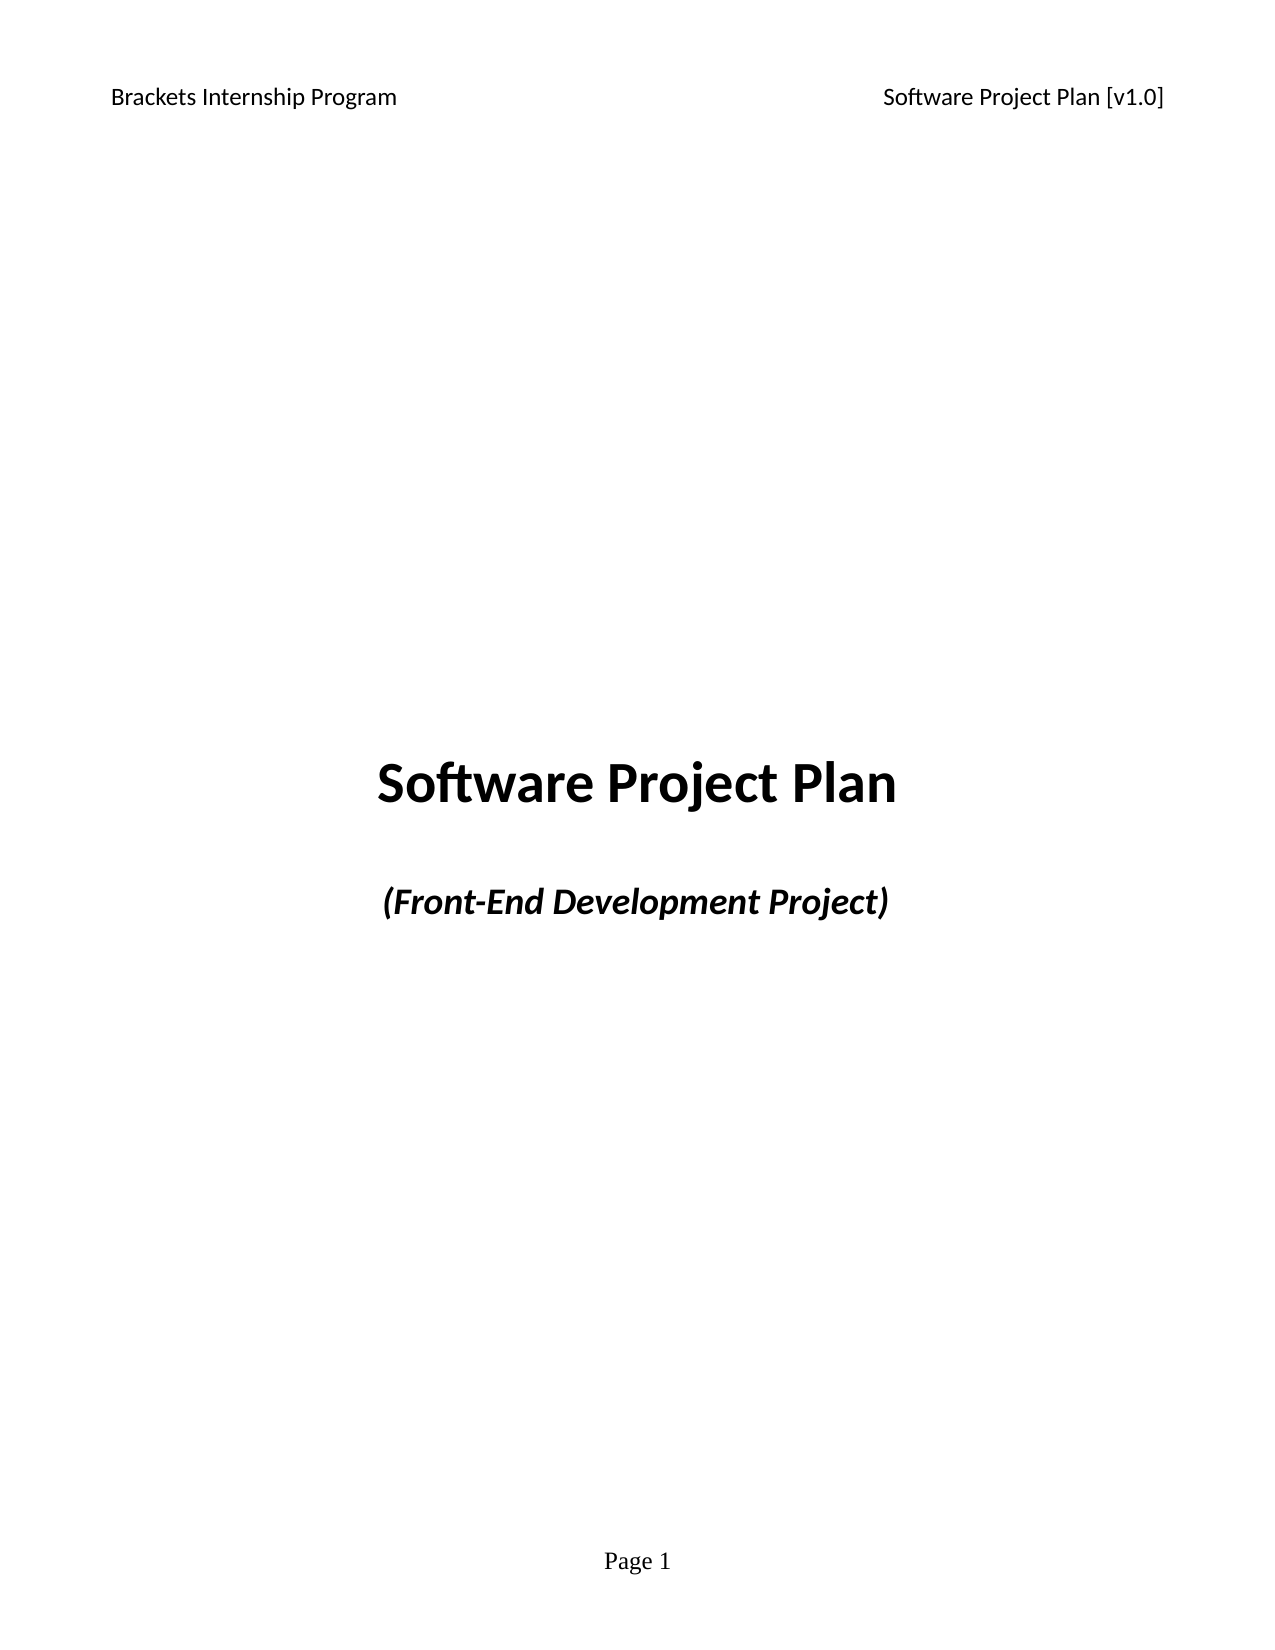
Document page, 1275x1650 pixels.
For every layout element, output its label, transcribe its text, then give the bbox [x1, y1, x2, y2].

text (Front-End Development Project) [105, 878, 1170, 923]
text Software Project Plan [105, 745, 1170, 817]
